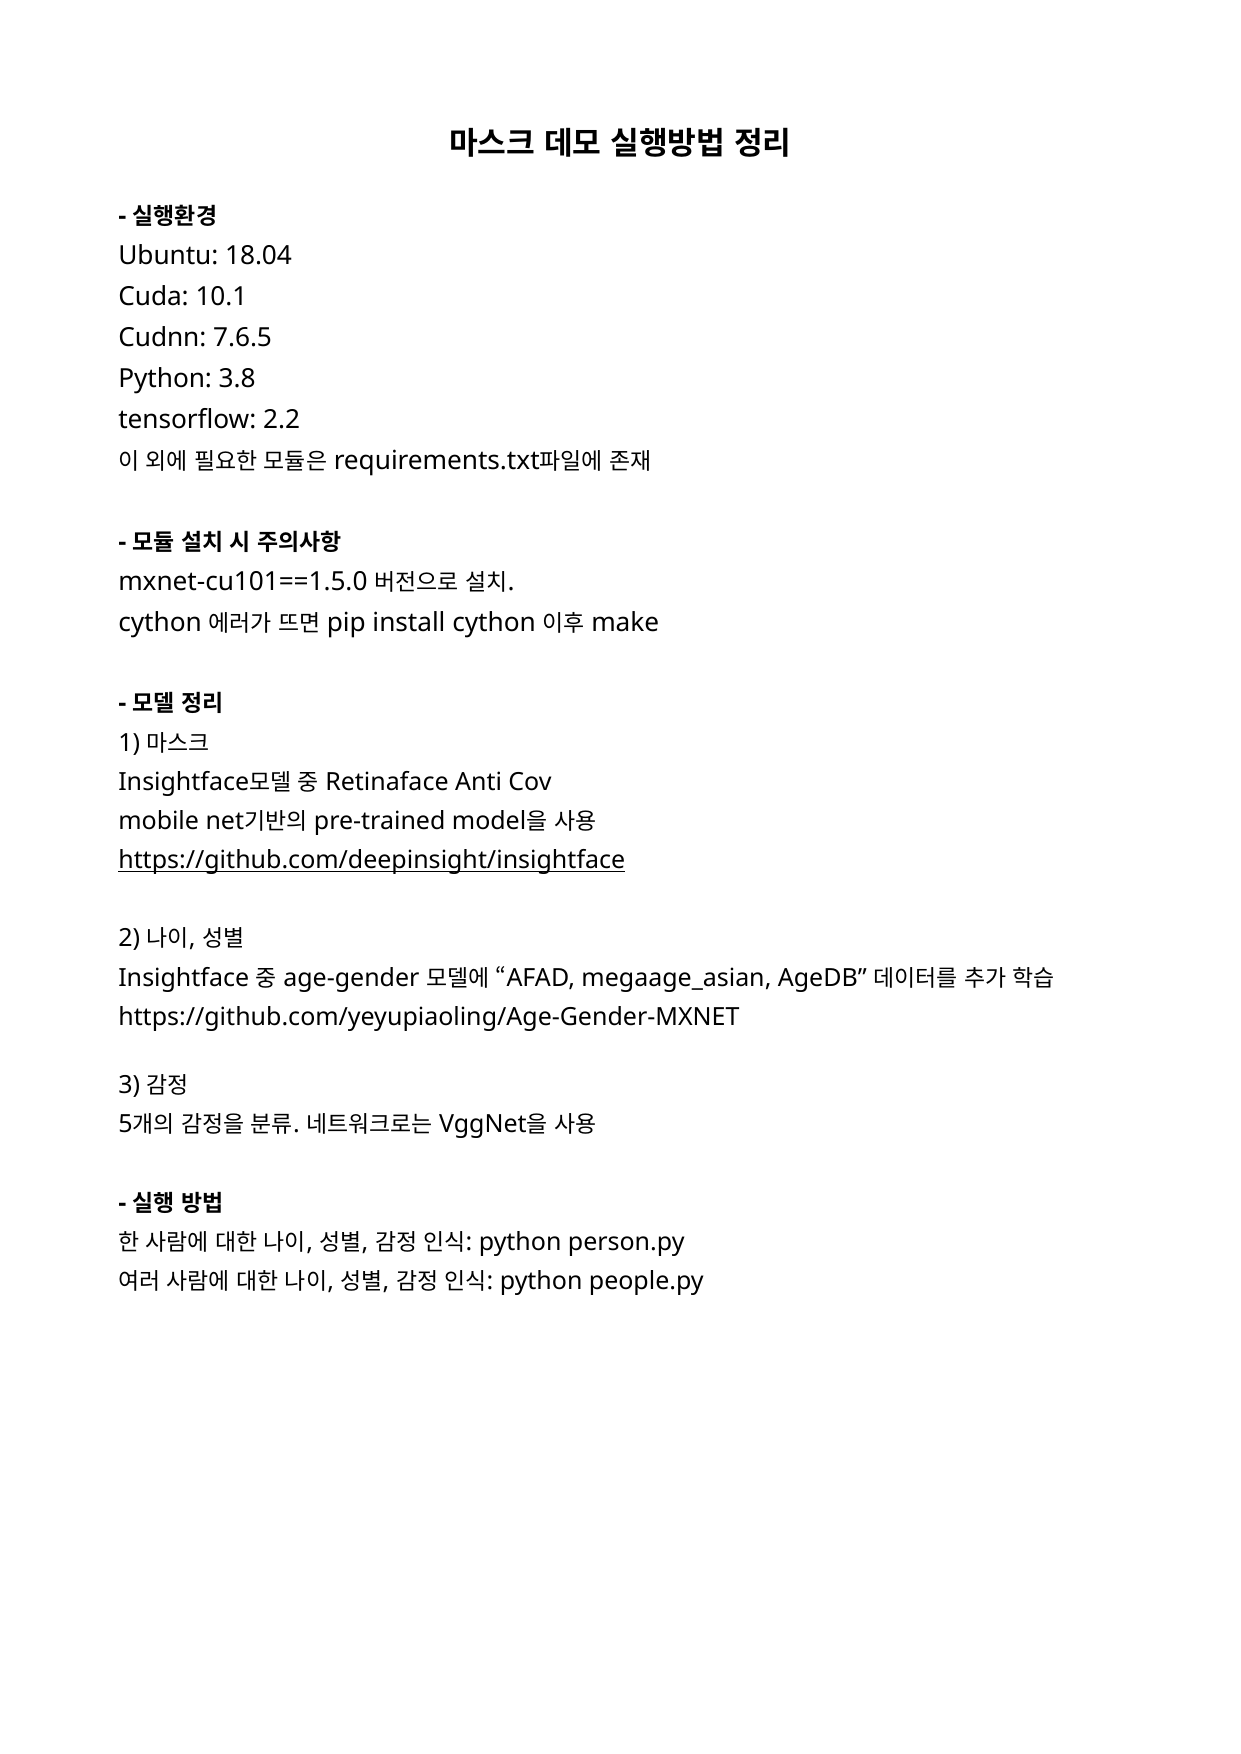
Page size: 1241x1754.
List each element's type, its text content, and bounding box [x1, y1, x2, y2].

text 한 사람에 대한 나이, 성별, 감정 인식: python person.py [118, 1223, 1122, 1258]
text - 실행환경 [118, 197, 1122, 231]
text mxnet-cu101==1.5.0 버전으로 설치. [118, 562, 1122, 598]
text 이 외에 필요한 모듈은 requirements.txt파일에 존재 [118, 441, 1122, 477]
text tensorflow: 2.2 [118, 400, 1122, 436]
text https://github.com/deepinsight/insightface [118, 842, 1122, 876]
text Cuda: 10.1 [118, 277, 1122, 313]
text Insightface모델 중 Retinaface Anti Cov [118, 763, 1122, 797]
text - 실행 방법 [118, 1184, 1122, 1218]
text https://github.com/yeyupiaoling/Age-Gender-MXNET [118, 998, 1122, 1032]
text 여러 사람에 대한 나이, 성별, 감정 인식: python people.py [118, 1263, 1122, 1297]
text Ubuntu: 18.04 [118, 237, 1122, 272]
text - 모델 정리 [118, 685, 1122, 719]
text Python: 3.8 [118, 359, 1122, 395]
text Insightface 중 age-gender 모델에 “AFAD, megaage_asian, AgeDB” 데이터를 추가 학습 [118, 959, 1122, 993]
text 2) 나이, 성별 [118, 920, 1122, 954]
text Cudnn: 7.6.5 [118, 318, 1122, 354]
text cython 에러가 뜨면 pip install cython 이후 make [118, 603, 1122, 639]
text 마스크 데모 실행방법 정리 [118, 118, 1122, 163]
text 5개의 감정을 분류. 네트워크로는 VggNet을 사용 [118, 1106, 1122, 1140]
text mobile net기반의 pre-trained model을 사용 [118, 803, 1122, 837]
text - 모듈 설치 시 주의사항 [118, 523, 1122, 557]
text 1) 마스크 [118, 724, 1122, 758]
text 3) 감정 [118, 1067, 1122, 1101]
